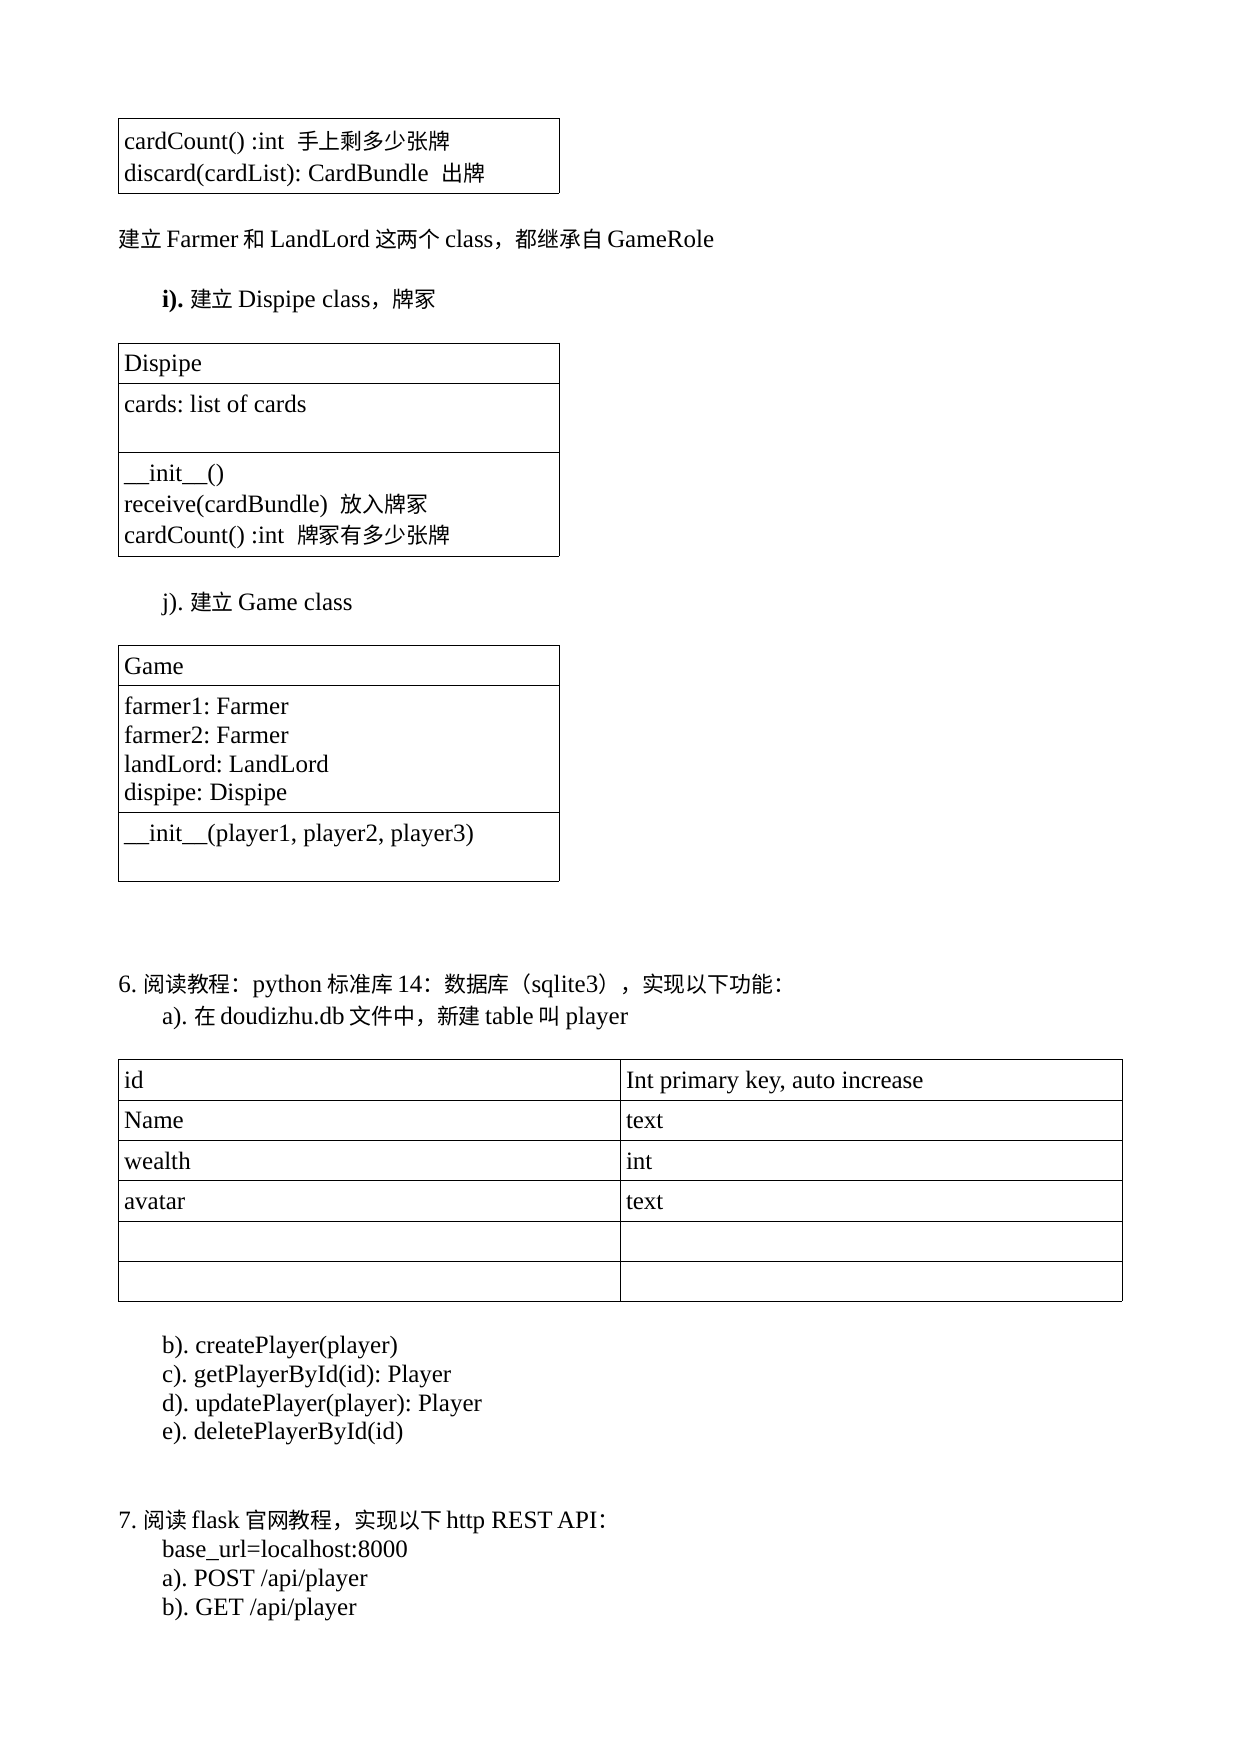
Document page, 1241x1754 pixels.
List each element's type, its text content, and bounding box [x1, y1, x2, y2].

table_cell wealth [119, 1141, 620, 1180]
text 7. 阅读flask官网教程，实现以下http REST API： [118, 1503, 1122, 1534]
table_header id [119, 1060, 620, 1100]
table_cell avatar [119, 1181, 620, 1221]
text b). GET /api/player [118, 1592, 1122, 1621]
table_header Dispipe [119, 344, 559, 383]
text c). getPlayerById(id): Player [118, 1359, 1122, 1388]
table_cell [621, 1222, 1122, 1261]
table_header Game [119, 646, 559, 685]
text e). deletePlayerById(id) [118, 1416, 1122, 1445]
table_cell __init__(player1, player2, player3) [119, 813, 559, 881]
text j). 建立Game class [118, 584, 1122, 616]
text i). 建立Dispipe class，牌冢 [118, 282, 1122, 314]
table_header Int primary key, auto increase [621, 1060, 1122, 1100]
table_cell cards: list of cards [119, 384, 559, 452]
text a). 在doudizhu.db文件中，新建table叫 player [118, 999, 1122, 1031]
table_cell Name [119, 1101, 620, 1140]
table_cell text [621, 1181, 1122, 1221]
text b). createPlayer(player) [118, 1330, 1122, 1359]
table_cell [119, 1222, 620, 1261]
table_cell int [621, 1141, 1122, 1180]
text d). updatePlayer(player): Player [118, 1388, 1122, 1416]
text 建立Farmer和LandLord这两个class，都继承自GameRole [118, 222, 1122, 253]
table_cell farmer1: Farmer farmer2: Farmer landLord: LandLord dispipe: Dispipe [119, 686, 559, 812]
table_cell cardCount() :int 手上剩多少张牌 discard(cardList): CardBundle 出牌 [119, 119, 559, 193]
text a). POST /api/player [118, 1563, 1122, 1592]
text base_url=localhost:8000 [118, 1534, 1122, 1563]
table_cell [621, 1262, 1122, 1301]
table_cell [119, 1262, 620, 1301]
text 6. 阅读教程：python标准库14：数据库（sqlite3），实现以下功能： [118, 967, 1122, 999]
table_cell text [621, 1101, 1122, 1140]
table_cell __init__() receive(cardBundle) 放入牌冢 cardCount() :int 牌冢有多少张牌 [119, 453, 559, 556]
